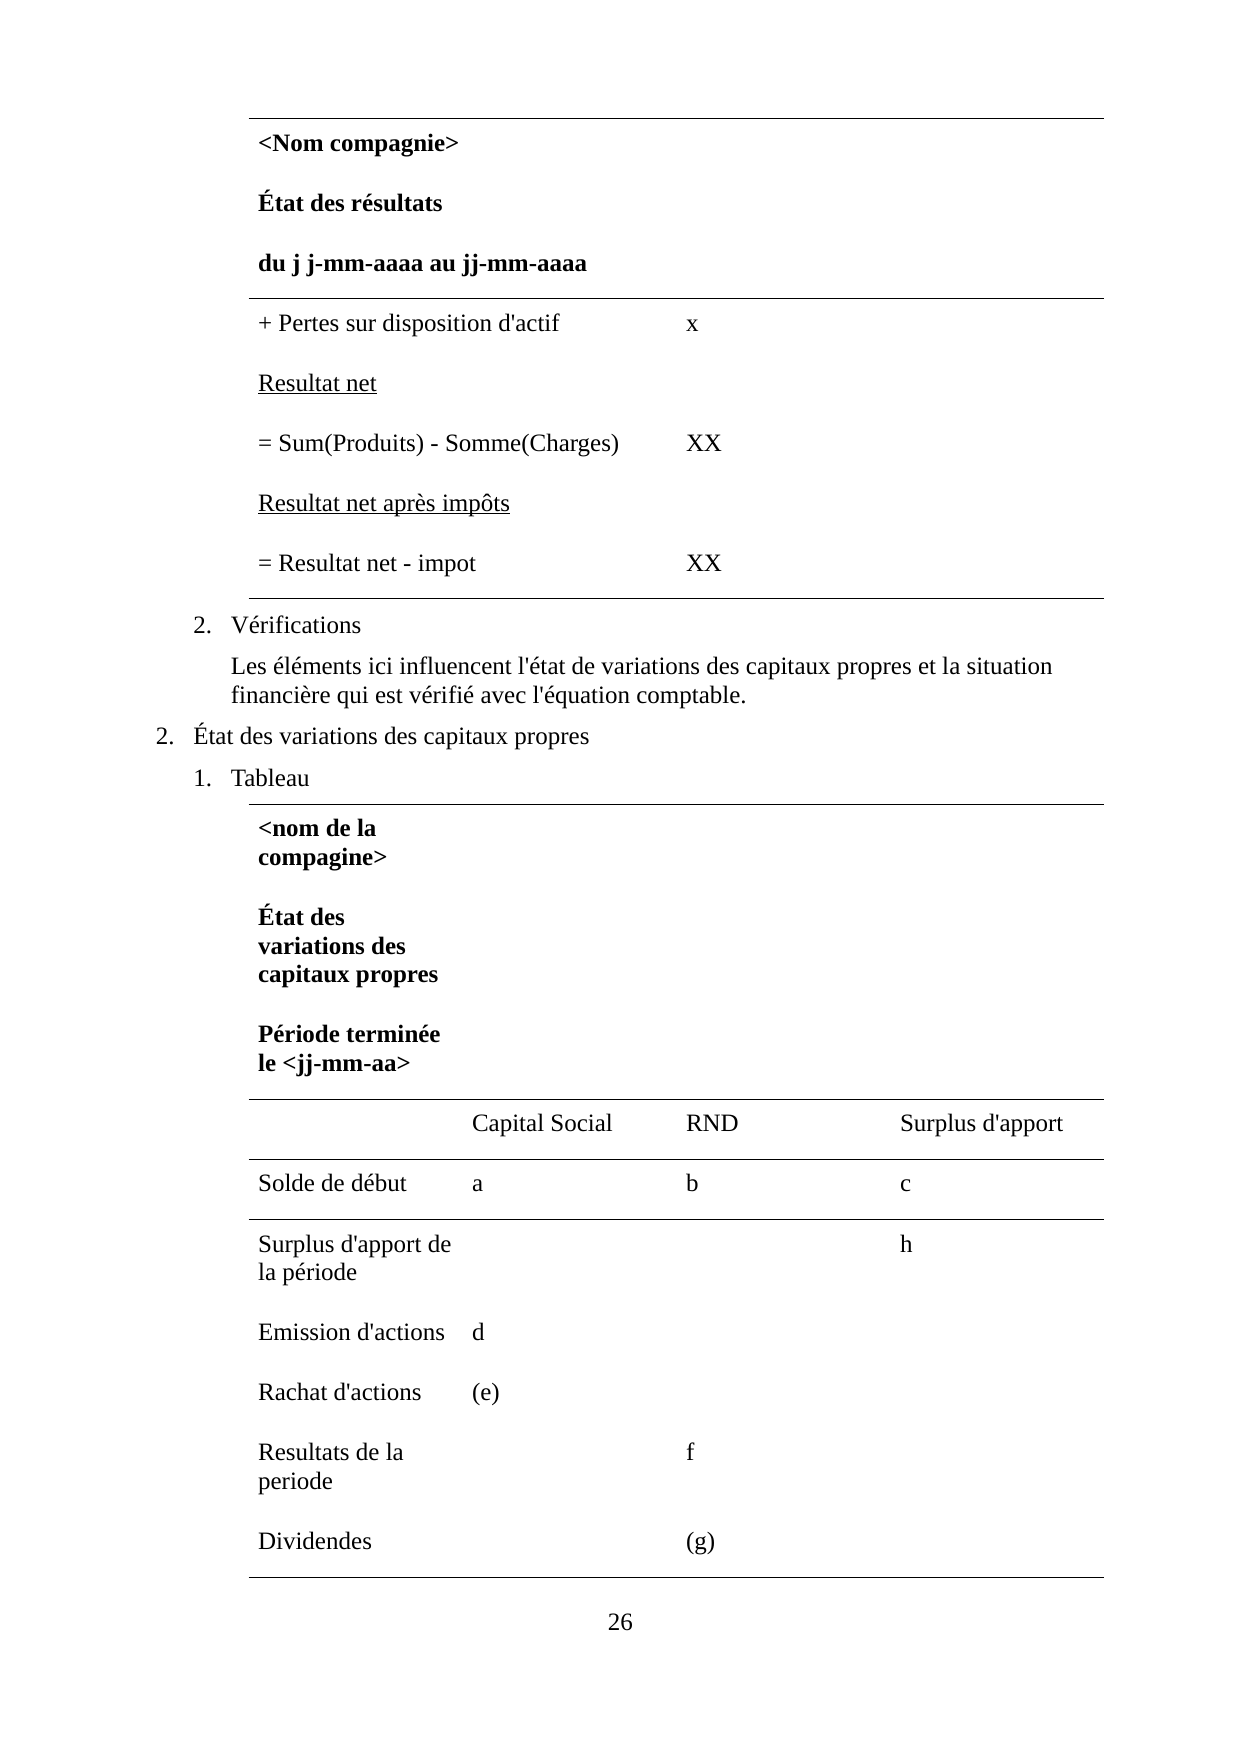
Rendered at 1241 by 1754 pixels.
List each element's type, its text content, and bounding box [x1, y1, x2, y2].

table_cell [676, 1308, 890, 1368]
table_cell [249, 1100, 462, 1159]
table_cell f [676, 1428, 890, 1517]
table_cell [676, 1368, 890, 1428]
table_cell RND [676, 1100, 890, 1159]
table_cell (g) [676, 1517, 890, 1577]
table_cell [463, 893, 676, 1010]
table_cell [463, 1010, 676, 1099]
table_cell Capital Social [463, 1100, 676, 1159]
table_cell Emission d'actions [249, 1308, 462, 1368]
list Vérifications [193, 610, 1122, 639]
table_cell Surplus d'apport [890, 1100, 1104, 1159]
table_header [463, 805, 676, 893]
table_cell du j j-mm-aaaa au jj-mm-aaaa [249, 238, 676, 298]
table_cell [676, 893, 890, 1010]
table_cell [676, 1010, 890, 1099]
table_cell b [676, 1160, 890, 1219]
table_cell Solde de début [249, 1160, 462, 1219]
table_cell = Resultat net - impot [249, 538, 676, 598]
table_cell [890, 1308, 1104, 1368]
table_cell (e) [463, 1368, 676, 1428]
table_cell Resultats de la periode [249, 1428, 462, 1517]
table_cell a [463, 1160, 676, 1219]
table_cell d [463, 1308, 676, 1368]
list Tableau [193, 763, 1122, 791]
table_header [676, 805, 890, 893]
table_header <Nom compagnie> [249, 119, 676, 178]
table_cell [890, 1010, 1104, 1099]
table_cell Resultat net [249, 358, 676, 418]
table_header <nom de la compagine> [249, 805, 462, 893]
table_cell État des variations des capitaux propres [249, 893, 462, 1010]
table_cell x [676, 299, 1104, 358]
table_cell [676, 478, 1104, 538]
table_cell [676, 1220, 890, 1308]
table_cell [676, 178, 1104, 238]
table_cell [890, 1517, 1104, 1577]
table_cell [890, 1368, 1104, 1428]
list Les éléments ici influencent l'état de variations des capitaux propres et la situation financière qui est vérifié avec l'équation comptable. [193, 651, 1122, 709]
table_header [676, 119, 1104, 178]
table_cell [463, 1517, 676, 1577]
table_cell + Pertes sur disposition d'actif [249, 299, 676, 358]
table_cell Rachat d'actions [249, 1368, 462, 1428]
table_cell Période terminée le <jj-mm-aa> [249, 1010, 462, 1099]
table_cell [676, 238, 1104, 298]
table_cell [463, 1428, 676, 1517]
table_cell Surplus d'apport de la période [249, 1220, 462, 1308]
table_cell État des résultats [249, 178, 676, 238]
table_cell [463, 1220, 676, 1308]
table_cell c [890, 1160, 1104, 1219]
table_cell [676, 358, 1104, 418]
table_cell = Sum(Produits) - Somme(Charges) [249, 418, 676, 478]
table_cell XX [676, 538, 1104, 598]
table_cell h [890, 1220, 1104, 1308]
table_cell Dividendes [249, 1517, 462, 1577]
table_cell [890, 1428, 1104, 1517]
table_cell XX [676, 418, 1104, 478]
table_cell Resultat net après impôts [249, 478, 676, 538]
list État des variations des capitaux propres [156, 721, 1122, 750]
table_header [890, 805, 1104, 893]
table_cell [890, 893, 1104, 1010]
